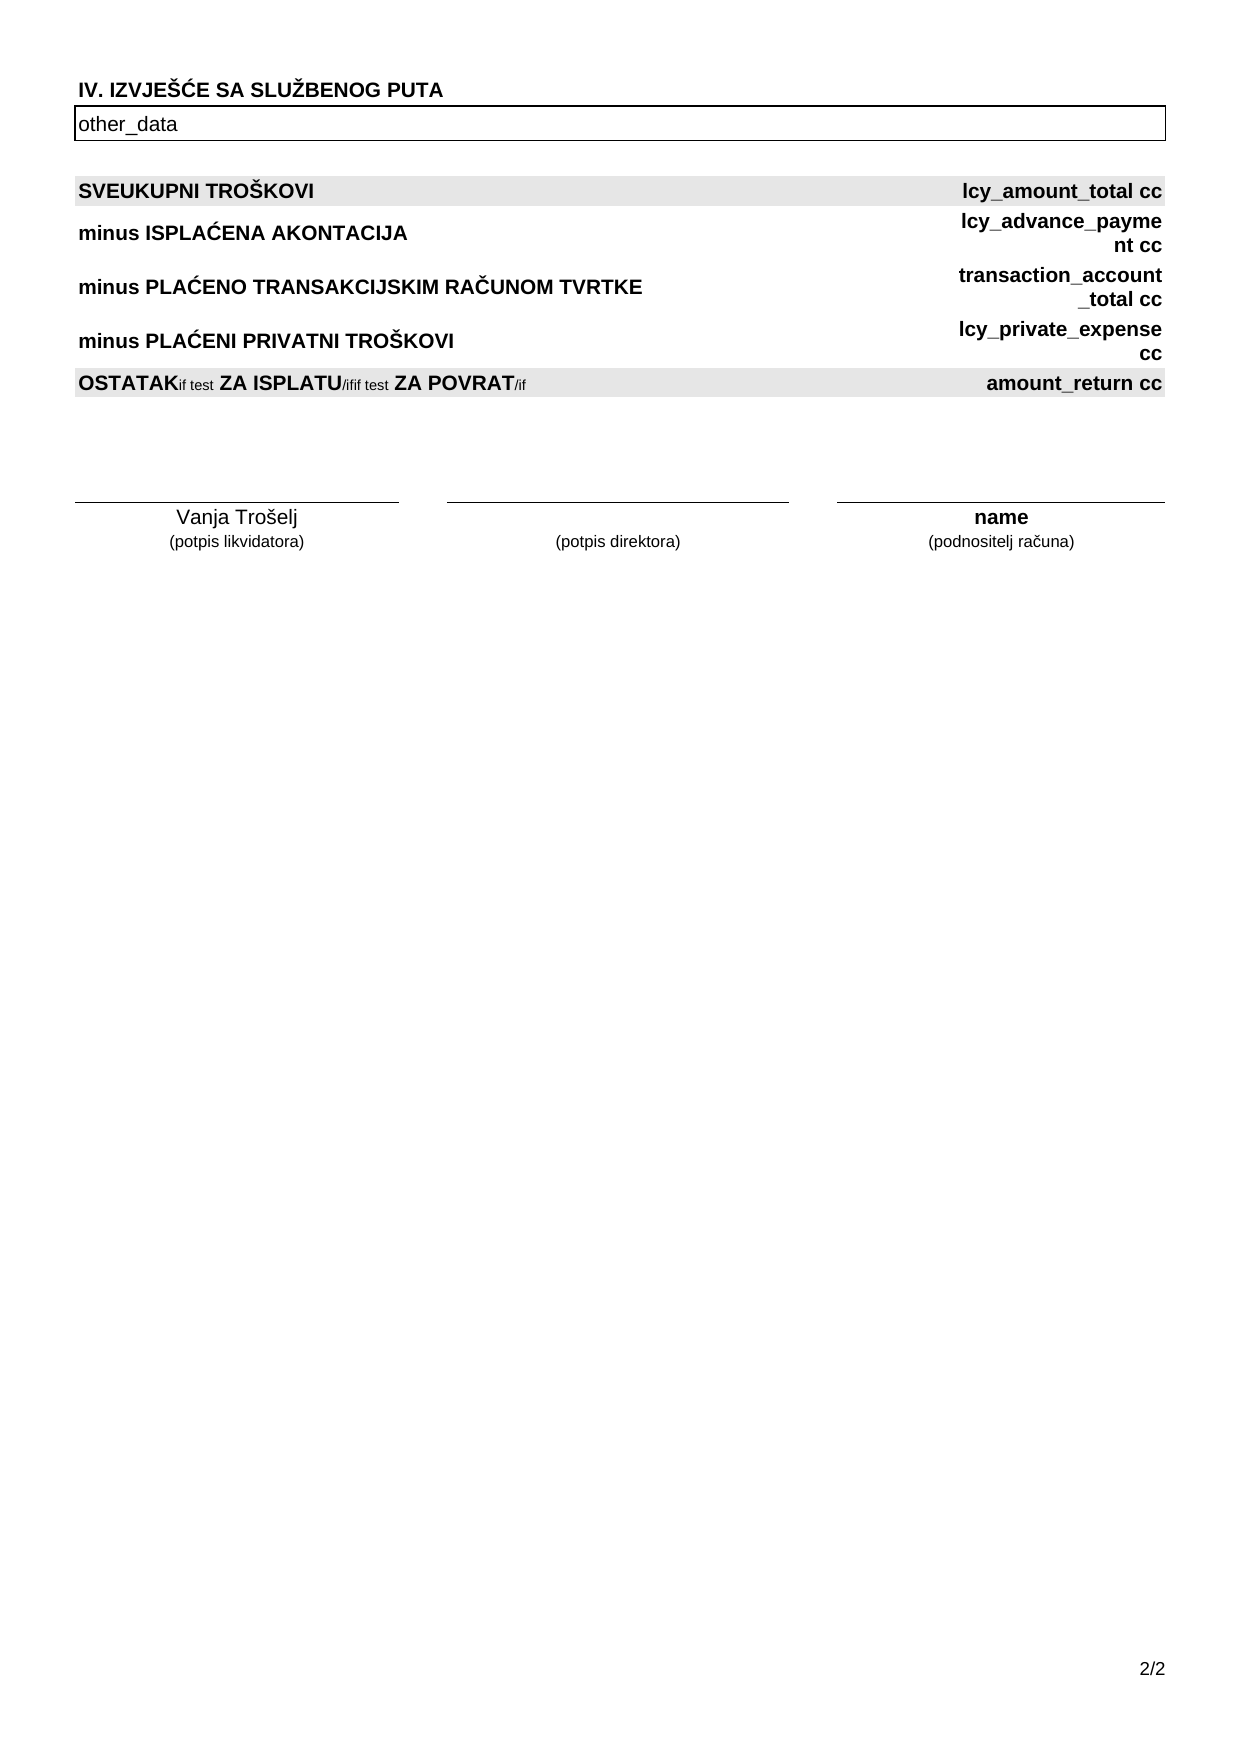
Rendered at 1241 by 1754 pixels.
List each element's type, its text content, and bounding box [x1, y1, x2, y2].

table_cell [728, 314, 948, 367]
table_cell lcy_amount_total cc [948, 176, 1165, 206]
table_cell SVEUKUPNI TROŠKOVI [75, 176, 728, 206]
table_cell OSTATAKif test ZA ISPLATU/ifif test ZA POVRAT/if [75, 368, 728, 397]
table_cell minus PLAĆENO TRANSAKCIJSKIM RAČUNOM TVRTKE [75, 260, 728, 313]
table_cell [837, 467, 1165, 502]
table_cell [447, 432, 789, 467]
table_cell [399, 398, 447, 432]
table_cell (potpis likvidatora) [75, 532, 398, 551]
table_cell lcy_advance_payment cc [948, 206, 1165, 259]
table_cell name [837, 503, 1165, 532]
table_cell [789, 398, 837, 432]
table_cell [789, 467, 837, 502]
table_cell Vanja Trošelj [75, 503, 398, 532]
table_cell (podnositelj računa) [837, 532, 1165, 551]
table_header IV. IZVJEŠĆE SA SLUŽBENOG PUTA [75, 75, 802, 105]
table_cell minus PLAĆENI PRIVATNI TROŠKOVI [75, 314, 728, 367]
table_cell [728, 206, 948, 259]
table_cell [728, 176, 948, 206]
table_cell [399, 532, 447, 551]
table_cell [728, 368, 948, 397]
table_cell minus ISPLAĆENA AKONTACIJA [75, 206, 728, 259]
table_cell [75, 467, 398, 502]
table_cell [399, 467, 447, 502]
table_cell [399, 432, 447, 467]
table_cell [837, 432, 1165, 467]
table_cell transaction_account_total cc [948, 260, 1165, 313]
table_cell [837, 398, 1165, 432]
table_cell [447, 398, 789, 432]
table_cell [447, 503, 789, 532]
table_cell [75, 432, 398, 467]
table_cell [728, 260, 948, 313]
table_cell [789, 532, 837, 551]
table_cell [75, 398, 398, 432]
table_cell [447, 467, 789, 502]
table_cell other_data [76, 107, 1165, 140]
table_cell [789, 502, 837, 532]
table_cell (potpis direktora) [447, 532, 789, 551]
table_cell [75, 141, 1165, 176]
table_cell [399, 502, 447, 532]
table_cell lcy_private_expense cc [948, 314, 1165, 367]
table_cell amount_return cc [948, 368, 1165, 397]
table_header [802, 75, 1165, 105]
table_cell [789, 432, 837, 467]
